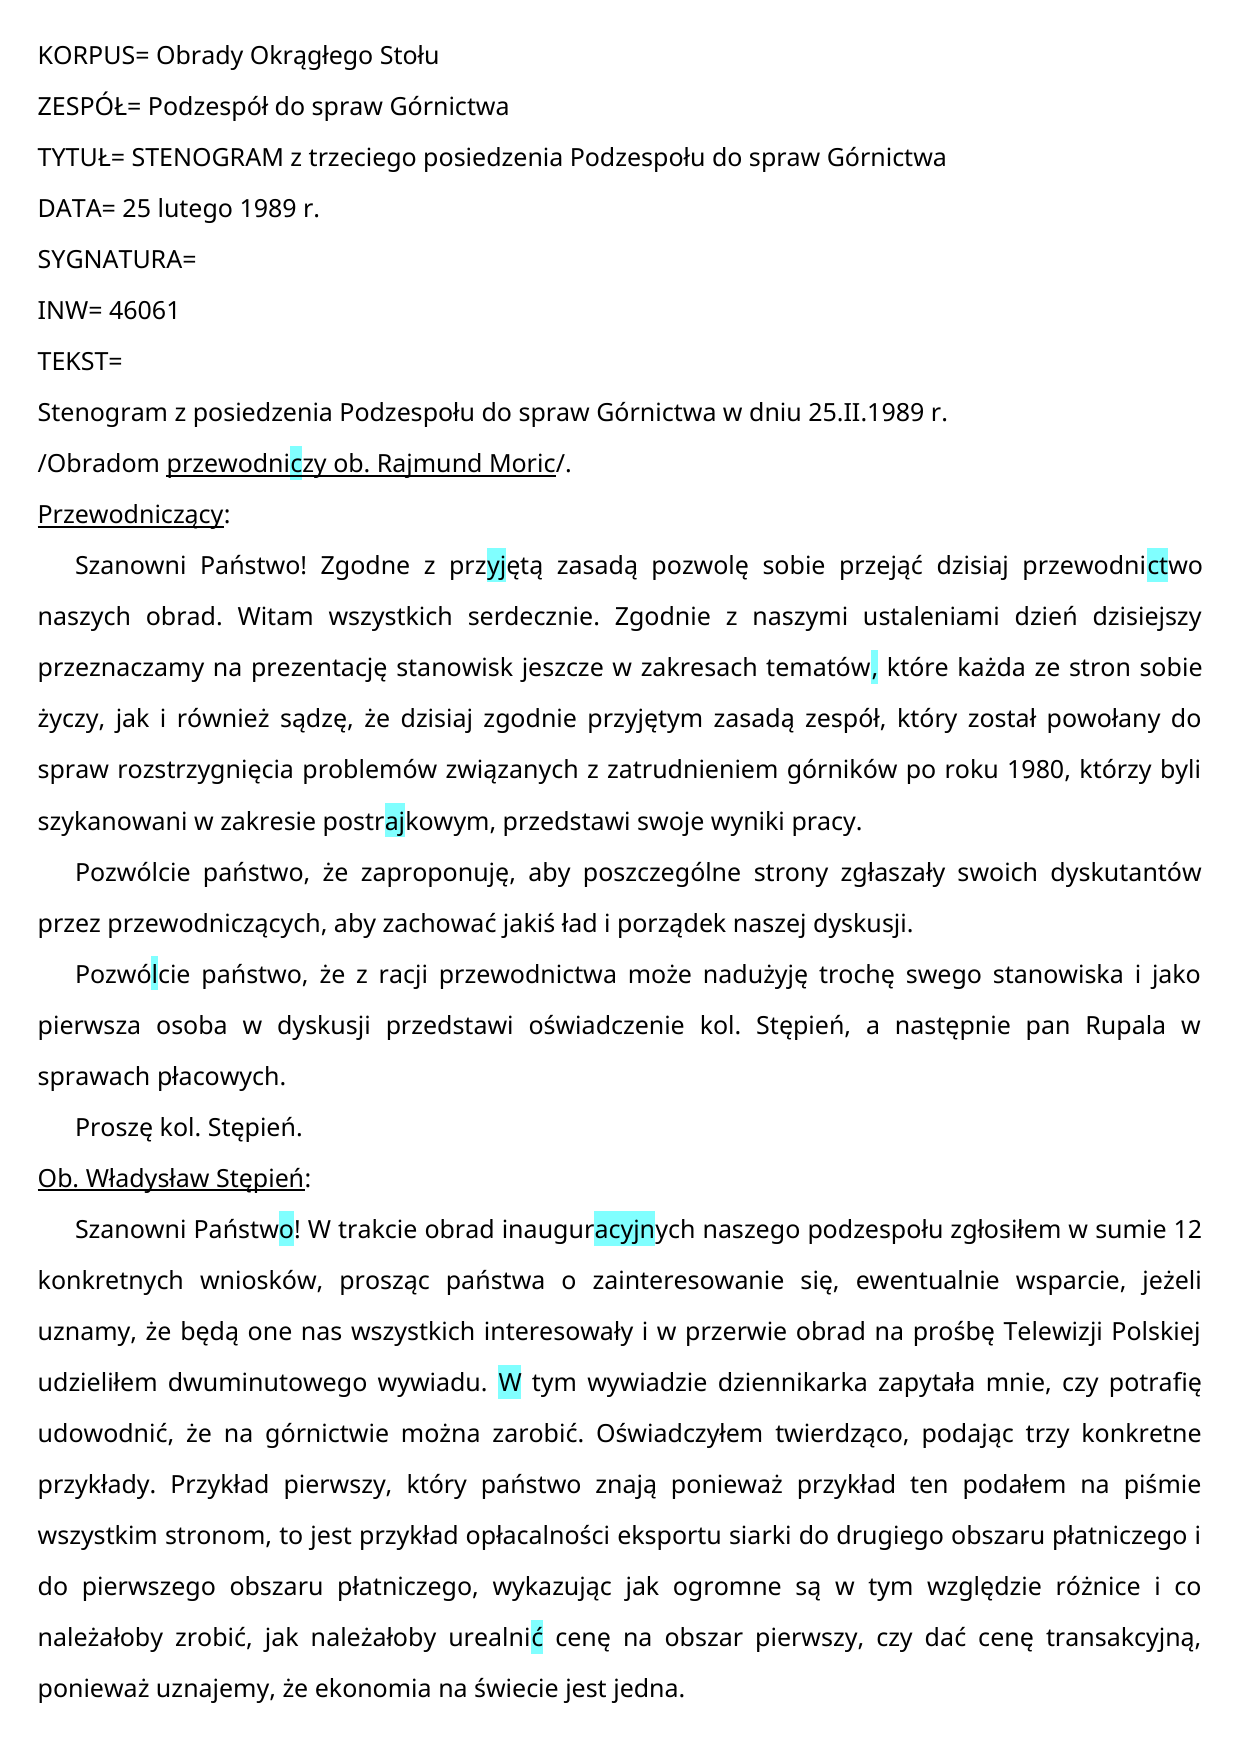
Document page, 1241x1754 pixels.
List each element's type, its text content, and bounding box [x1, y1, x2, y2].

text /Obradom przewodniczy ob. Rajmund Moric/. [37, 446, 1203, 480]
text Szanowni Państwo! W trakcie obrad inauguracyjnych naszego podzespołu zgłosiłem w sumie 12 konkretnych wniosków, prosząc państwa o zainteresowanie się, ewentualnie wsparcie, jeżeli uznamy, że będą one nas wszystkich interesowały i w przerwie obrad na prośbę Telewizji Polskiej udzieliłem dwuminutowego wywiadu. W tym wywiadzie dziennikarka zapytała mnie, czy potrafię udowodnić, że na górnictwie można zarobić. Oświadczyłem twierdząco, podając trzy konkretne przykłady. Przykład pierwszy, który państwo znają ponieważ przykład ten podałem na piśmie wszystkim stronom, to jest przykład opłacalności eksportu siarki do drugiego obszaru płatniczego i do pierwszego obszaru płatniczego, wykazując jak ogromne są w tym względzie różnice i co należałoby zrobić, jak należałoby urealnić cenę na obszar pierwszy, czy dać cenę transakcyjną, ponieważ uznajemy, że ekonomia na świecie jest jedna. [37, 1211, 1203, 1705]
text Pozwólcie państwo, że zaproponuję, aby poszczególne strony zgłaszały swoich dyskutantów przez przewodniczących, aby zachować jakiś ład i porządek naszej dyskusji. [37, 854, 1203, 939]
text KORPUS= Obrady Okrągłego Stołu [37, 37, 1203, 72]
text TEKST= [37, 344, 1203, 378]
text Szanowni Państwo! Zgodne z przyjętą zasadą pozwolę sobie przejąć dzisiaj przewodnictwo naszych obrad. Witam wszystkich serdecznie. Zgodnie z naszymi ustaleniami dzień dzisiejszy przeznaczamy na prezentację stanowisk jeszcze w zakresach tematów, które każda ze stron sobie życzy, jak i również sądzę, że dzisiaj zgodnie przyjętym zasadą zespół, który został powołany do spraw rozstrzygnięcia problemów związanych z zatrudnieniem górników po roku 1980, którzy byli szykanowani w zakresie postrajkowym, przedstawi swoje wyniki pracy. [37, 548, 1203, 837]
text DATA= 25 lutego 1989 r. [37, 191, 1203, 225]
text Proszę kol. Stępień. [37, 1109, 1203, 1143]
text Ob. Władysław Stępień: [37, 1160, 1203, 1194]
text TYTUŁ= STENOGRAM z trzeciego posiedzenia Podzespołu do spraw Górnictwa [37, 139, 1203, 174]
text ZESPÓŁ= Podzespół do spraw Górnictwa [37, 88, 1203, 123]
text Stenogram z posiedzenia Podzespołu do spraw Górnictwa w dniu 25.II.1989 r. [37, 395, 1203, 429]
text INW= 46061 [37, 293, 1203, 327]
text Pozwólcie państwo, że z racji przewodnictwa może nadużyję trochę swego stanowiska i jako pierwsza osoba w dyskusji przedstawi oświadczenie kol. Stępień, a następnie pan Rupala w sprawach płacowych. [37, 956, 1203, 1092]
text SYGNATURA= [37, 242, 1203, 276]
text Przewodniczący: [37, 497, 1203, 531]
